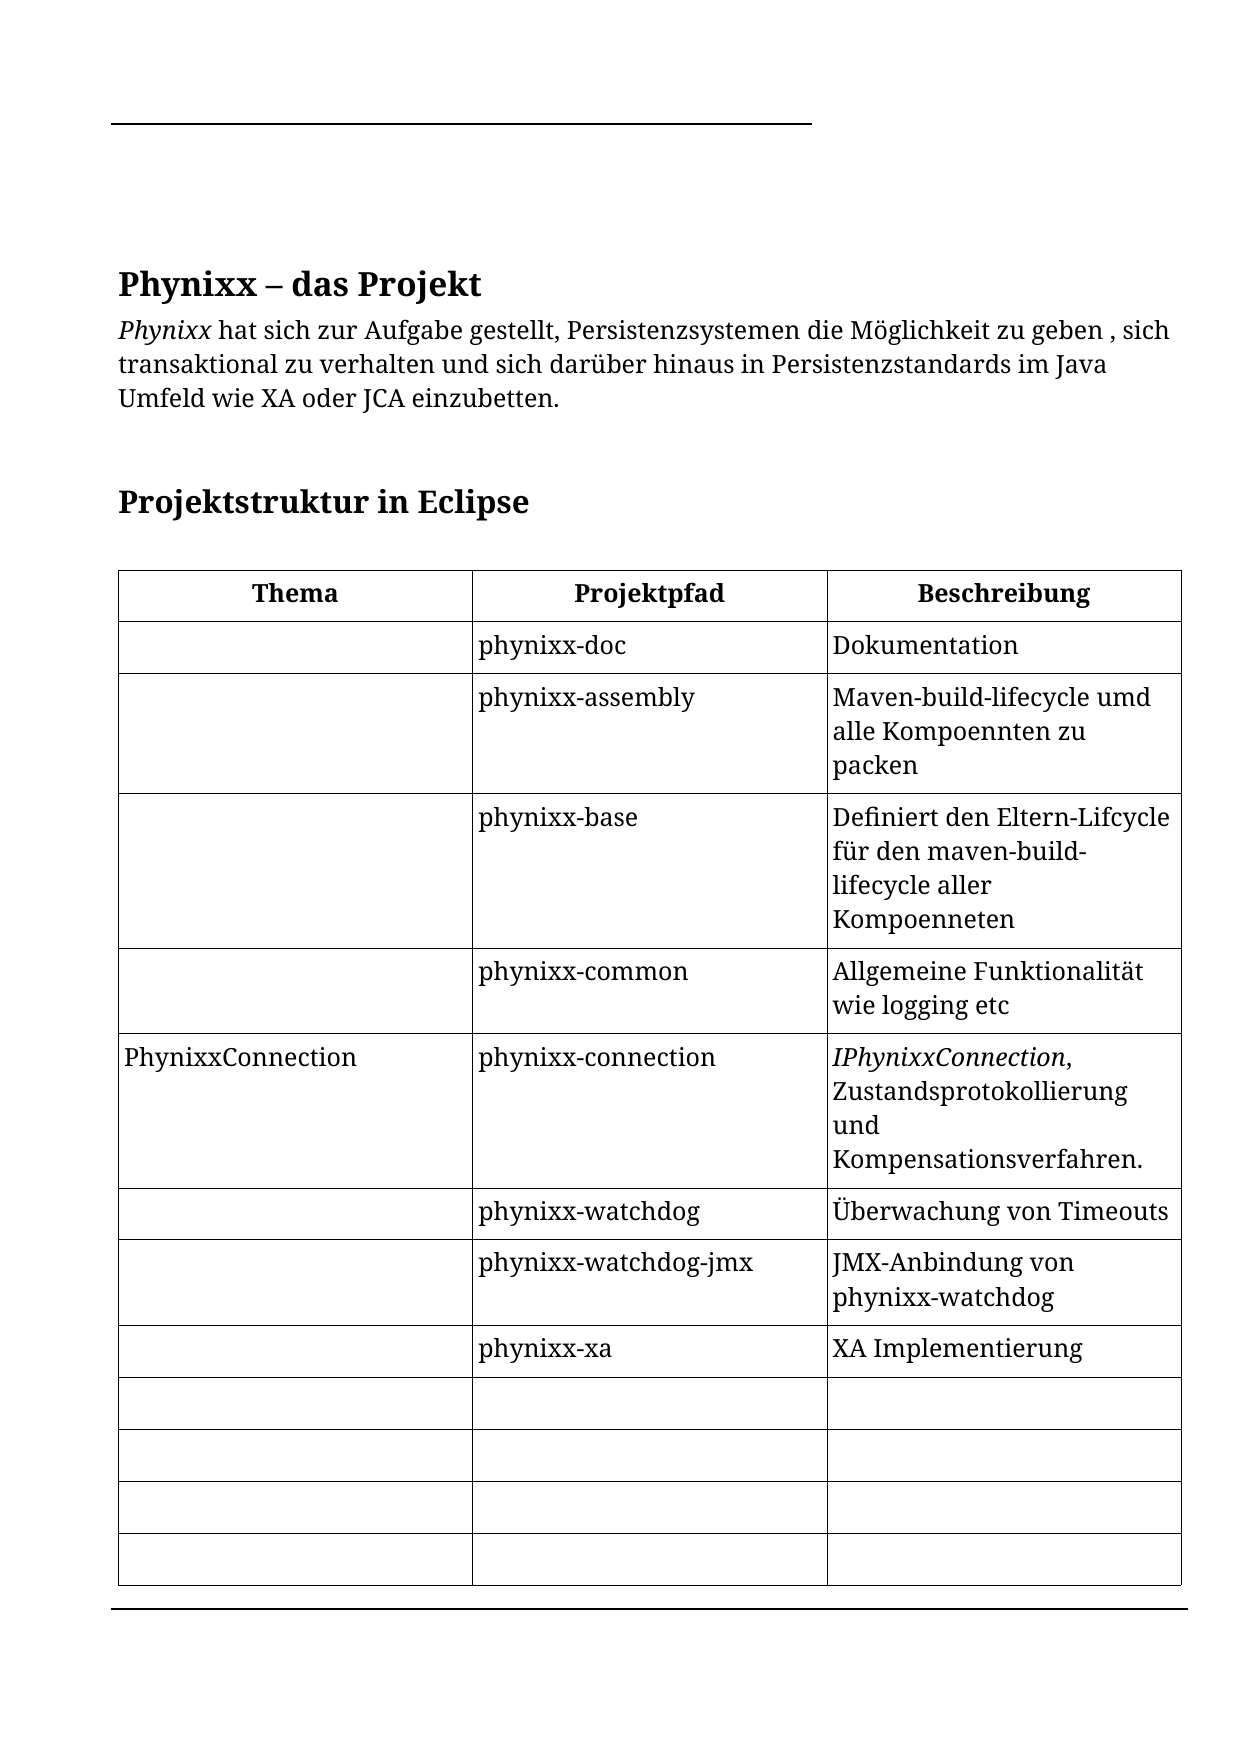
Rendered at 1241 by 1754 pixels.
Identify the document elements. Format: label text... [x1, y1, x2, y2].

table_cell JMX-Anbindung von phynixx-watchdog [828, 1240, 1181, 1325]
table_cell PhynixxConnection [119, 1034, 472, 1187]
table_cell [473, 1430, 827, 1481]
table_cell phynixx-xa [473, 1326, 827, 1377]
table_cell [828, 1430, 1181, 1481]
subtitle Phynixx – das Projekt [118, 261, 1181, 307]
table_cell XA Implementierung [828, 1326, 1181, 1377]
table_cell [119, 1534, 472, 1584]
table_cell [473, 1534, 827, 1584]
subtitle Projektstruktur in Eclipse [118, 480, 1181, 523]
table_cell phynixx-common [473, 949, 827, 1033]
table_cell [828, 1378, 1181, 1429]
table_cell Allgemeine Funktionalität wie logging etc [828, 949, 1181, 1033]
table_cell [119, 1430, 472, 1481]
table_cell phynixx-base [473, 794, 827, 947]
table_cell [828, 1482, 1181, 1533]
table_header Projektpfad [473, 571, 827, 621]
table_cell IPhynixxConnection, Zustandsprotokollierung und Kompensationsverfahren. [828, 1034, 1181, 1187]
table_cell [473, 1378, 827, 1429]
table_cell [119, 1326, 472, 1377]
table_cell phynixx-assembly [473, 674, 827, 793]
table_cell Definiert den Eltern-Lifcycle für den maven-build-lifecycle aller Kompoenneten [828, 794, 1181, 947]
table_cell Überwachung von Timeouts [828, 1189, 1181, 1239]
table_cell [119, 794, 472, 947]
table_cell [119, 949, 472, 1033]
table_cell Dokumentation [828, 622, 1181, 673]
table_cell [473, 1482, 827, 1533]
table_header Thema [119, 571, 472, 621]
table_header Beschreibung [828, 571, 1181, 621]
table_cell [119, 674, 472, 793]
table_cell [119, 1189, 472, 1239]
text Phynixx hat sich zur Aufgabe gestellt, Persistenzsystemen die Möglichkeit zu geben , sich transaktional zu verhalten und sich darüber hinaus in Persistenzstandards im Java Umfeld wie XA oder JCA einzubetten. [118, 313, 1181, 415]
table_cell [119, 622, 472, 673]
table_cell [119, 1240, 472, 1325]
table_cell phynixx-watchdog [473, 1189, 827, 1239]
table_cell [119, 1482, 472, 1533]
table_cell Maven-build-lifecycle umd alle Kompoennten zu packen [828, 674, 1181, 793]
table_cell phynixx-connection [473, 1034, 827, 1187]
table_cell [119, 1378, 472, 1429]
table_cell [828, 1534, 1181, 1584]
table_cell phynixx-watchdog-jmx [473, 1240, 827, 1325]
table_cell phynixx-doc [473, 622, 827, 673]
